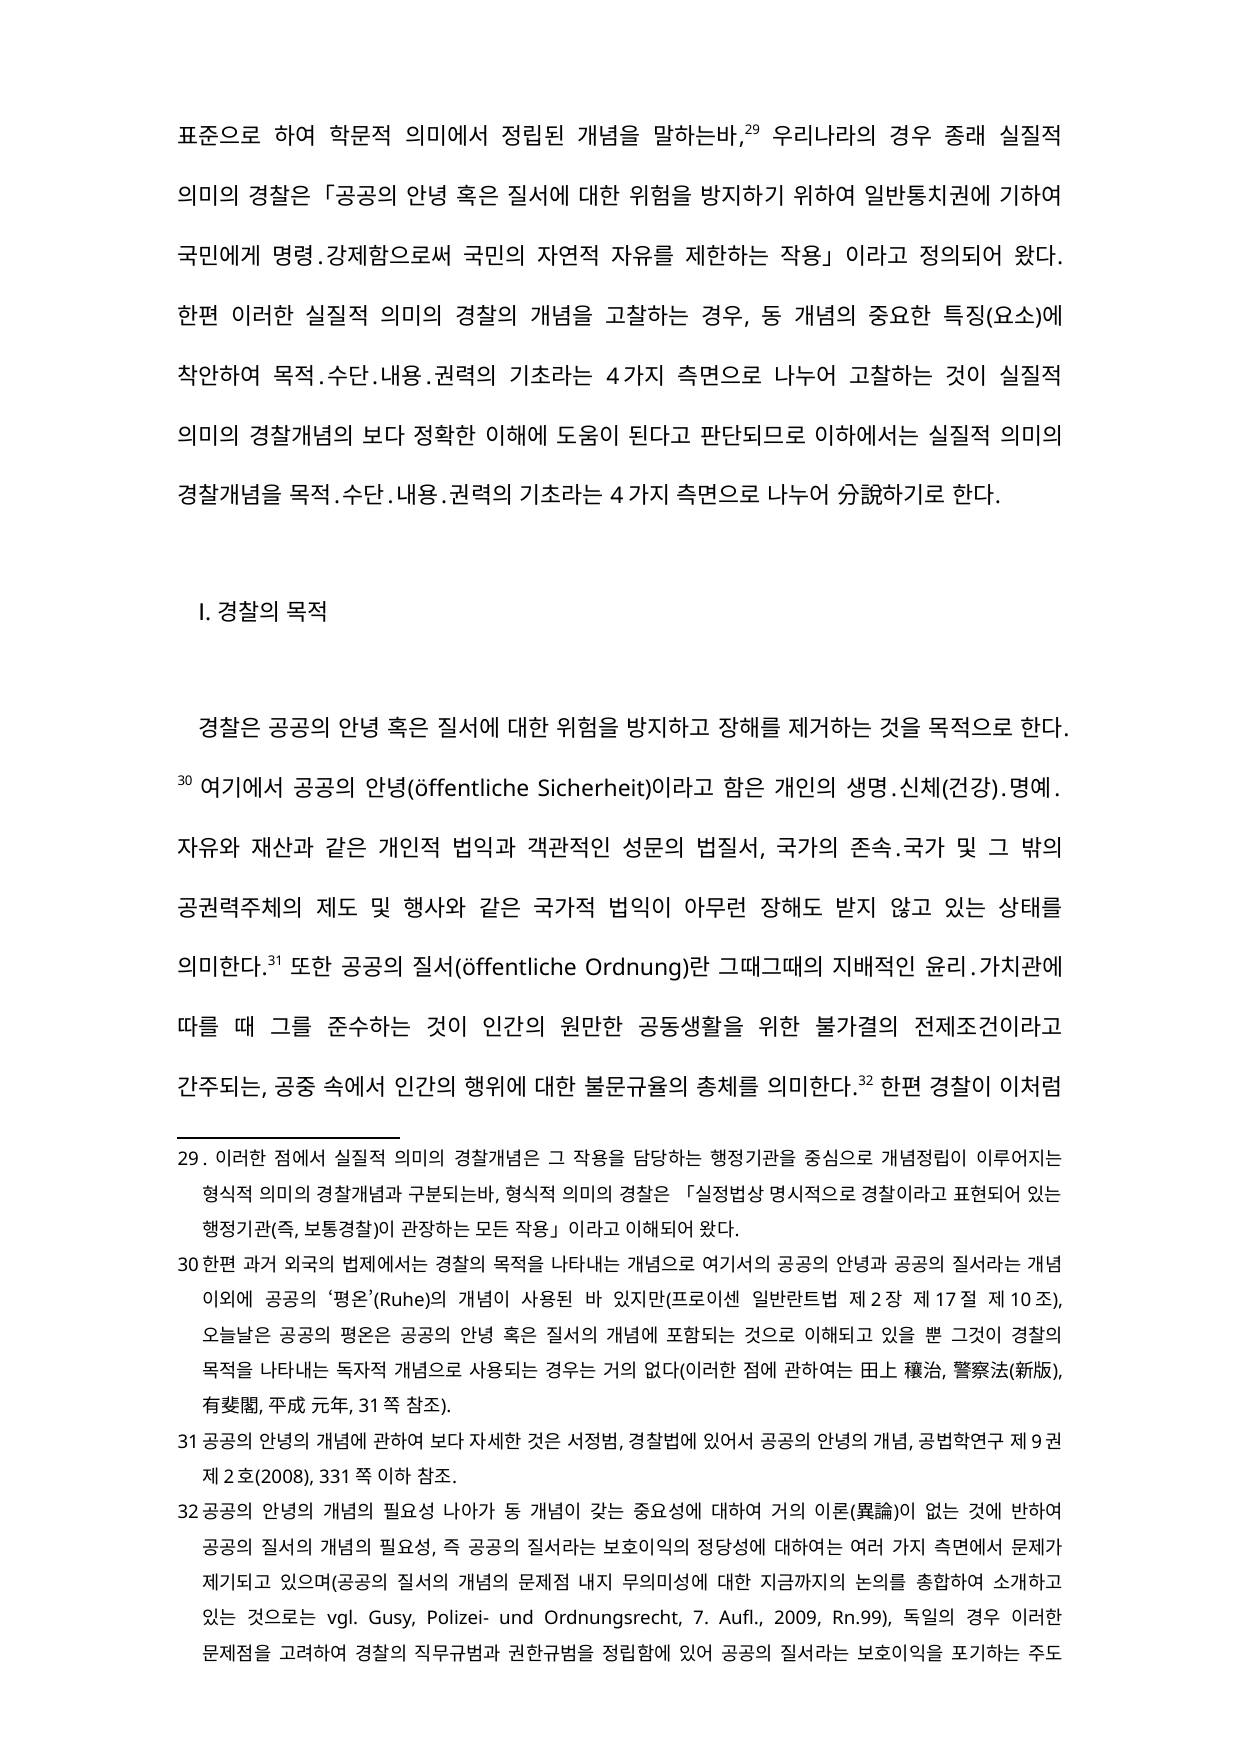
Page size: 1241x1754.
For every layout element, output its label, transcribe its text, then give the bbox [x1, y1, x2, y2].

text Ⅰ. 경찰의 목적 [177, 593, 1063, 627]
text 한편 과거 외국의 법제에서는 경찰의 목적을 나타내는 개념으로 여기서의 공공의 안녕과 공공의 질서라는 개념 이외에 공공의 ‘평온’(Ruhe)의 개념이 사용된 바 있지만(프로이센 일반란트법 제2장 제17절 제10조), 오늘날은 공공의 평온은 공공의 안녕 혹은 질서의 개념에 포함되는 것으로 이해되고 있을 뿐 그것이 경찰의 목적을 나타내는 독자적 개념으로 사용되는 경우는 거의 없다(이러한 점에 관하여는 田上 穰治, 警察法(新版), 有斐閣, 平成 元年, 31쪽 참조). [177, 1250, 1063, 1418]
text 공공의 안녕의 개념의 필요성 나아가 동 개념이 갖는 중요성에 대하여 거의 이론(異論)이 없는 것에 반하여 공공의 질서의 개념의 필요성, 즉 공공의 질서라는 보호이익의 정당성에 대하여는 여러 가지 측면에서 문제가 제기되고 있으며(공공의 질서의 개념의 문제점 내지 무의미성에 대한 지금까지의 논의를 총합하여 소개하고 있는 것으로는 vgl. Gusy, Polizei- und Ordnungsrecht, 7. Aufl., 2009, Rn.99), 독일의 경우 이러한 문제점을 고려하여 경찰의 직무규범과 권한규범을 정립함에 있어 공공의 질서라는 보호이익을 포기하는 주도 [177, 1497, 1063, 1665]
text 경찰은 공공의 안녕 혹은 질서에 대한 위험을 방지하고 장해를 제거하는 것을 목적으로 한다. 여기에서 공공의 안녕(öffentliche Sicherheit)이라고 함은 개인의 생명․신체(건강)․명예․자유와 재산과 같은 개인적 법익과 객관적인 성문의 법질서, 국가의 존속․국가 및 그 밖의 공권력주체의 제도 및 행사와 같은 국가적 법익이 아무런 장해도 받지 않고 있는 상태를 의미한다. 또한 공공의 질서(öffentliche Ordnung)란 그때그때의 지배적인 윤리․가치관에 따를 때 그를 준수하는 것이 인간의 원만한 공동생활을 위한 불가결의 전제조건이라고 간주되는, 공중 속에서 인간의 행위에 대한 불문규율의 총체를 의미한다. 한편 경찰이 이처럼 공공의 안녕 혹은 질서의 유지를 그의 목적으로 한다는 점에 착안할 때 경찰과 구분하여야 할 개념으로는 다음과 같은 것이 있다. [177, 710, 1063, 1102]
text . 이러한 점에서 실질적 의미의 경찰개념은 그 작용을 담당하는 행정기관을 중심으로 개념정립이 이루어지는 형식적 의미의 경찰개념과 구분되는바, 형식적 의미의 경찰은 「실정법상 명시적으로 경찰이라고 표현되어 있는 행정기관(즉, 보통경찰)이 관장하는 모든 작용」이라고 이해되어 왔다. [177, 1144, 1063, 1242]
text 표준으로 하여 학문적 의미에서 정립된 개념을 말하는바, 우리나라의 경우 종래 실질적 의미의 경찰은「공공의 안녕 혹은 질서에 대한 위험을 방지하기 위하여 일반통치권에 기하여 국민에게 명령․강제함으로써 국민의 자연적 자유를 제한하는 작용」이라고 정의되어 왔다. 한편 이러한 실질적 의미의 경찰의 개념을 고찰하는 경우, 동 개념의 중요한 특징(요소)에 착안하여 목적․수단․내용․권력의 기초라는 4가지 측면으로 나누어 고찰하는 것이 실질적 의미의 경찰개념의 보다 정확한 이해에 도움이 된다고 판단되므로 이하에서는 실질적 의미의 경찰개념을 목적․수단․내용․권력의 기초라는 4가지 측면으로 나누어 分說하기로 한다. [177, 118, 1063, 511]
text 공공의 안녕의 개념에 관하여 보다 자세한 것은 서정범, 경찰법에 있어서 공공의 안녕의 개념, 공법학연구 제9권 제2호(2008), 331쪽 이하 참조. [177, 1426, 1063, 1489]
